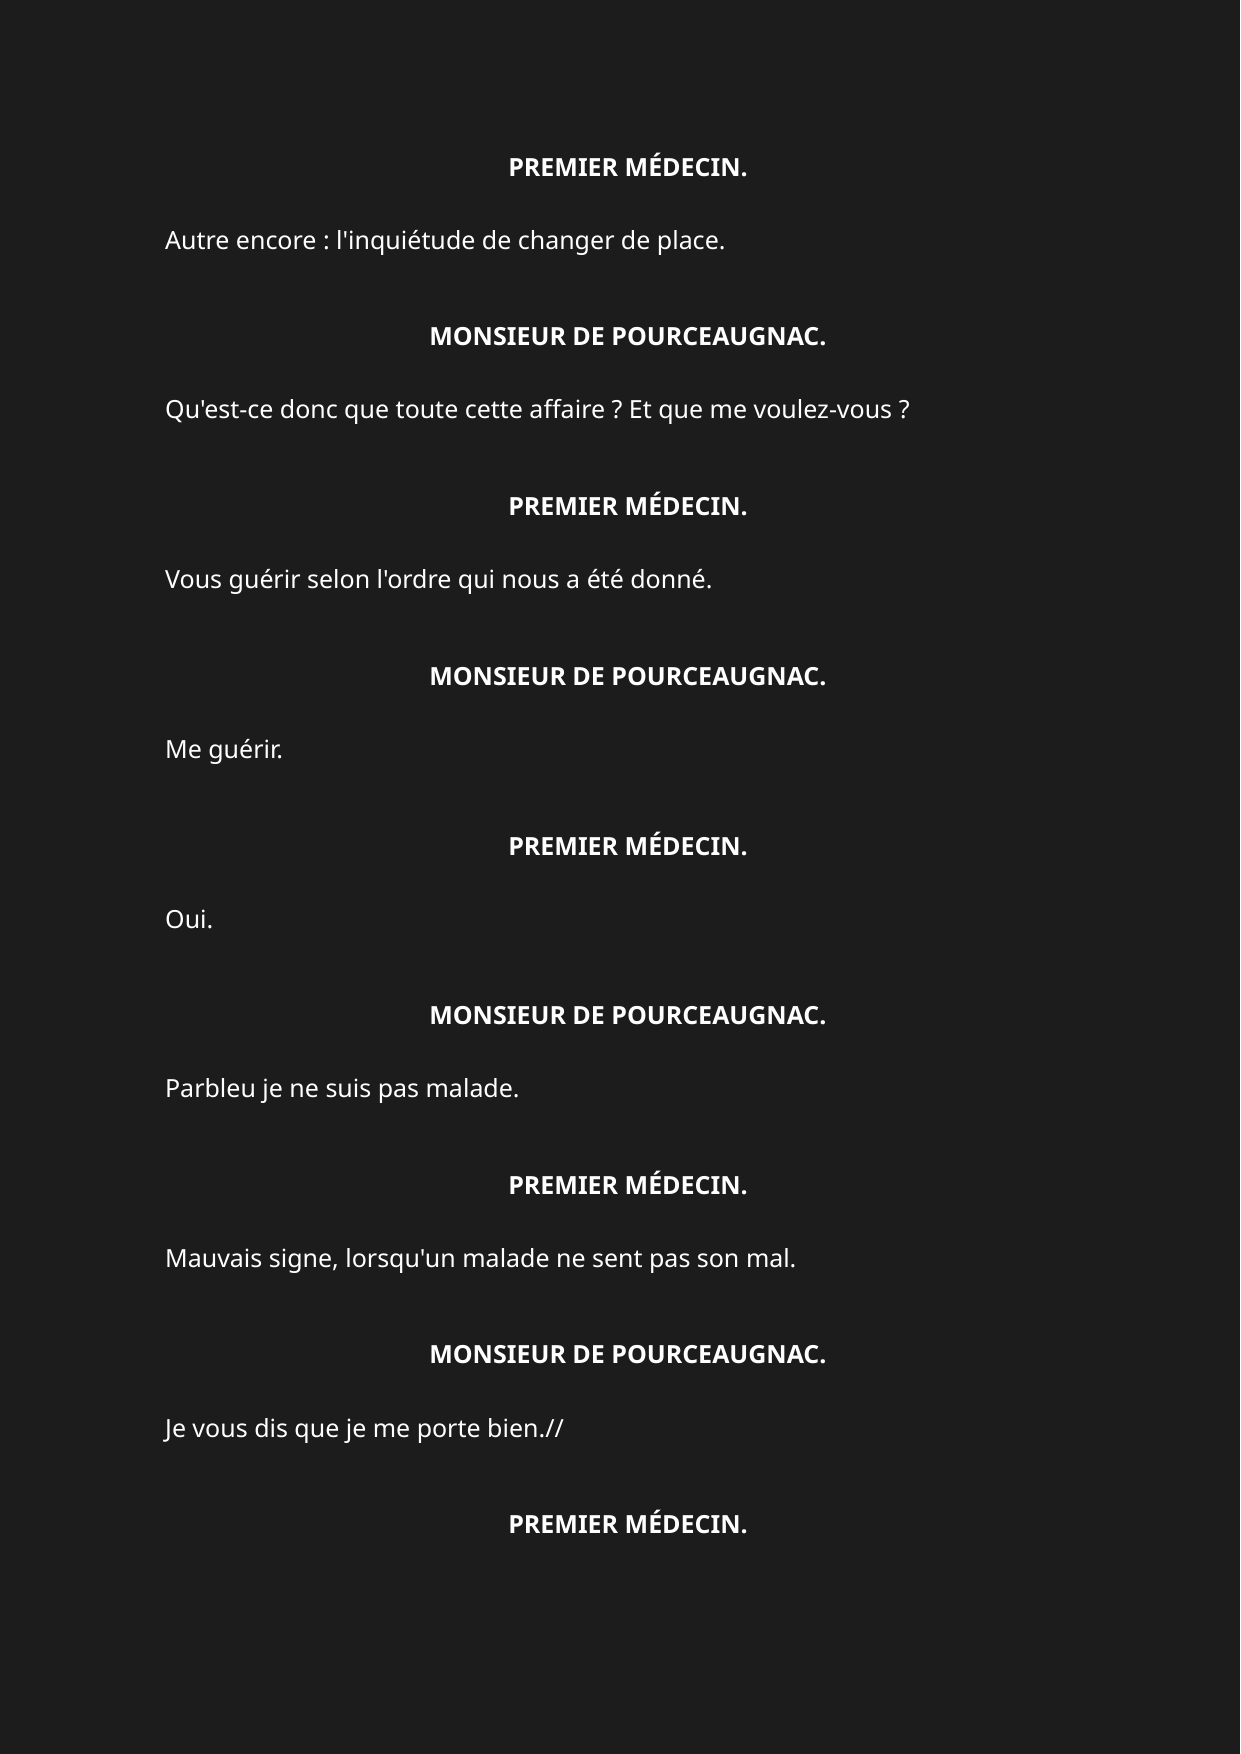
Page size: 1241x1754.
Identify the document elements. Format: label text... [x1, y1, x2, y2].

text PREMIER MÉDECIN. [149, 149, 1091, 183]
text Autre encore : l'inquiétude de changer de place. [149, 222, 1091, 257]
text Parbleu je ne suis pas malade. [149, 1071, 1091, 1105]
text PREMIER MÉDECIN. [149, 1167, 1091, 1202]
text Mauvais signe, lorsqu'un malade ne sent pas son mal. [149, 1241, 1091, 1275]
text Je vous dis que je me porte bien.// [149, 1410, 1091, 1444]
text Me guérir. [149, 732, 1091, 766]
text MONSIEUR DE POURCEAUGNAC. [149, 1337, 1091, 1371]
text PREMIER MÉDECIN. [149, 1507, 1091, 1541]
text MONSIEUR DE POURCEAUGNAC. [149, 998, 1091, 1032]
text Qu'est-ce donc que toute cette affaire ? Et que me voulez-vous ? [149, 392, 1091, 426]
text PREMIER MÉDECIN. [149, 828, 1091, 862]
text Oui. [149, 901, 1091, 935]
text MONSIEUR DE POURCEAUGNAC. [149, 319, 1091, 353]
text PREMIER MÉDECIN. [149, 489, 1091, 523]
text MONSIEUR DE POURCEAUGNAC. [149, 658, 1091, 692]
text Vous guérir selon l'ordre qui nous a été donné. [149, 562, 1091, 596]
